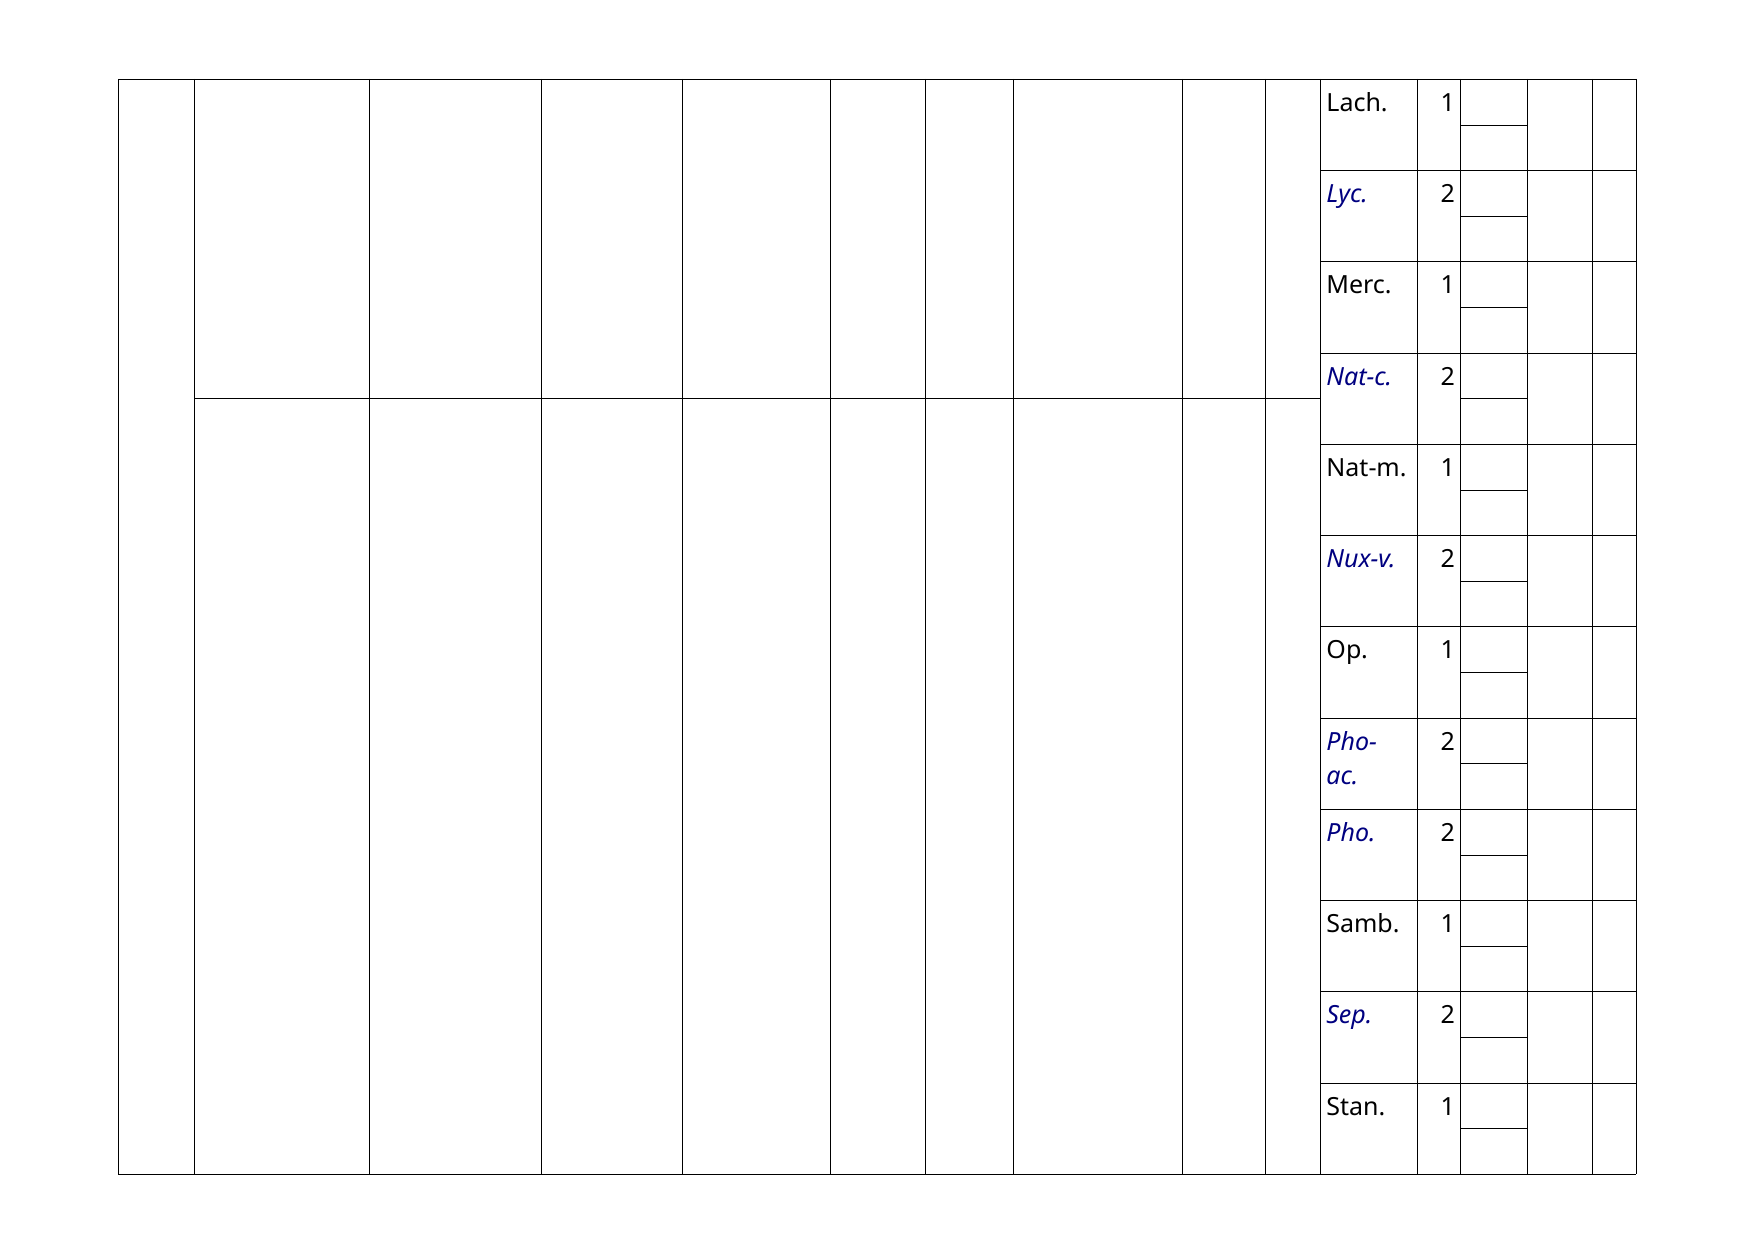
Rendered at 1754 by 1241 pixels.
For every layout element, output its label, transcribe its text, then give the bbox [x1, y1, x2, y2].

table_cell [1528, 445, 1592, 535]
table_cell [1461, 80, 1527, 124]
table_cell [1593, 80, 1636, 170]
table_cell [119, 80, 194, 1174]
table_cell [1183, 399, 1265, 1174]
table_cell [1461, 992, 1527, 1037]
table_cell [1593, 262, 1636, 353]
table_cell [683, 399, 830, 1174]
table_cell [1528, 171, 1592, 261]
table_cell [1593, 445, 1636, 535]
table_cell [1593, 719, 1636, 809]
table_cell [1461, 217, 1527, 261]
table_cell [1461, 126, 1527, 170]
table_cell [1461, 627, 1527, 672]
table_cell 2 [1418, 354, 1460, 444]
table_cell [831, 80, 925, 398]
table_cell [1461, 171, 1527, 216]
table_cell 2 [1418, 810, 1460, 900]
table_cell [1461, 856, 1527, 900]
table_cell Nat-m. [1321, 445, 1417, 535]
table_cell [1528, 80, 1592, 170]
table_cell [1461, 308, 1527, 353]
table_cell Lyc. [1321, 171, 1417, 261]
table_cell [1266, 80, 1320, 398]
table_cell 2 [1418, 719, 1460, 809]
table_cell 2 [1418, 171, 1460, 261]
table_cell [1593, 810, 1636, 900]
table_cell [370, 80, 541, 398]
table_cell Samb. [1321, 901, 1417, 991]
table_cell [1528, 719, 1592, 809]
table_cell [1528, 536, 1592, 626]
table_cell [1461, 491, 1527, 535]
table_cell [1014, 80, 1182, 398]
table_cell [195, 80, 369, 398]
table_cell Pho-ac. [1321, 719, 1417, 809]
table_cell 1 [1418, 1084, 1460, 1174]
table_cell [1593, 1084, 1636, 1174]
table_cell [1593, 171, 1636, 261]
table_cell 1 [1418, 262, 1460, 353]
table_cell [1528, 810, 1592, 900]
table_cell Sep. [1321, 992, 1417, 1083]
table_cell 1 [1418, 445, 1460, 535]
table_cell [1461, 901, 1527, 946]
table_cell [1528, 354, 1592, 444]
table_cell [195, 399, 369, 1174]
table_cell [1266, 399, 1320, 1174]
table_cell [1528, 627, 1592, 718]
table_cell [1593, 992, 1636, 1083]
table_cell [1461, 1129, 1527, 1174]
table_cell [1528, 1084, 1592, 1174]
table_cell [831, 399, 925, 1174]
table_cell [1593, 627, 1636, 718]
table_cell [1461, 673, 1527, 718]
table_cell [1461, 810, 1527, 854]
table_cell [926, 399, 1013, 1174]
table_cell Op. [1321, 627, 1417, 718]
table_cell [1528, 262, 1592, 353]
table_cell [1528, 901, 1592, 991]
table_cell Nux-v. [1321, 536, 1417, 626]
table_cell [542, 399, 682, 1174]
table_cell Nat-c. [1321, 354, 1417, 444]
table_cell [542, 80, 682, 398]
table_cell 2 [1418, 992, 1460, 1083]
table_cell [1593, 536, 1636, 626]
table_cell [1461, 947, 1527, 991]
table_cell 2 [1418, 536, 1460, 626]
table_cell [926, 80, 1013, 398]
table_cell [1528, 992, 1592, 1083]
table_cell Merc. [1321, 262, 1417, 353]
table_cell Lach. [1321, 80, 1417, 170]
table_cell [1461, 1038, 1527, 1083]
table_cell [1461, 719, 1527, 763]
table_cell [1461, 399, 1527, 444]
table_cell [1461, 764, 1527, 809]
table_cell [1593, 901, 1636, 991]
table_cell [683, 80, 830, 398]
table_cell Stan. [1321, 1084, 1417, 1174]
table_cell [1461, 262, 1527, 307]
table_cell Pho. [1321, 810, 1417, 900]
table_cell 1 [1418, 80, 1460, 170]
table_cell 1 [1418, 627, 1460, 718]
table_cell [1461, 582, 1527, 626]
table_cell 1 [1418, 901, 1460, 991]
table_cell [1593, 354, 1636, 444]
table_cell [1014, 399, 1182, 1174]
table_cell [1461, 536, 1527, 581]
table_cell [370, 399, 541, 1174]
table_cell [1183, 80, 1265, 398]
table_cell [1461, 445, 1527, 489]
table_cell [1461, 354, 1527, 398]
table_cell [1461, 1084, 1527, 1128]
